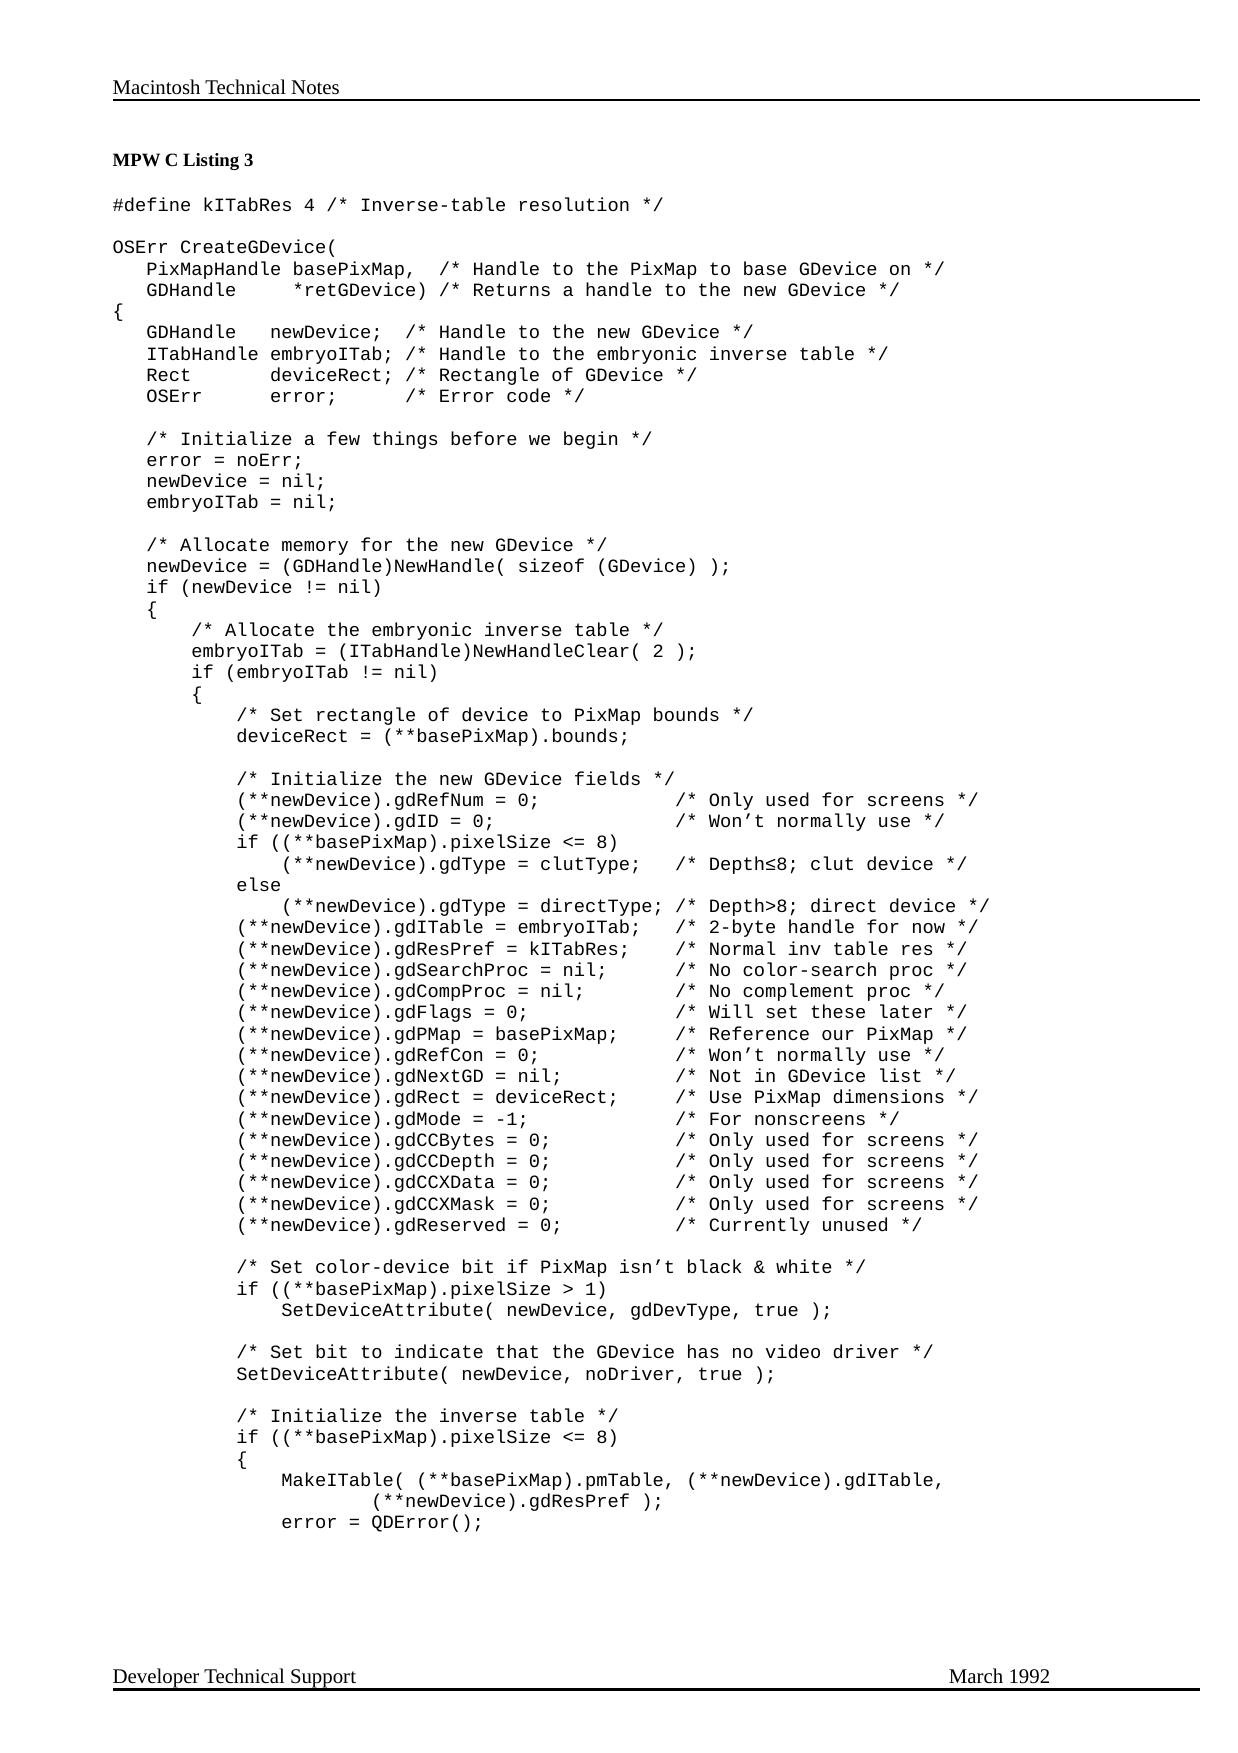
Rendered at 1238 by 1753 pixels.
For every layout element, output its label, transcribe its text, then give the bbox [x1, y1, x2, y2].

text (**newDevice).gdResPref = kITabRes; /* Normal inv table res */ [112, 939, 1200, 961]
text (**newDevice).gdRefCon = 0; /* Won’t normally use */ [112, 1046, 1200, 1067]
text /* Initialize the new GDevice fields */ [112, 769, 1200, 791]
text (**newDevice).gdResPref ); [112, 1492, 1200, 1513]
text /* Set color-device bit if PixMap isn’t black & white */ [112, 1258, 1200, 1279]
text (**newDevice).gdCCXData = 0; /* Only used for screens */ [112, 1173, 1200, 1194]
text if ((**basePixMap).pixelSize > 1) [112, 1279, 1200, 1301]
text newDevice = (GDHandle)NewHandle( sizeof (GDevice) ); [112, 557, 1200, 578]
text SetDeviceAttribute( newDevice, gdDevType, true ); [112, 1301, 1200, 1322]
text (**newDevice).gdCompProc = nil; /* No complement proc */ [112, 982, 1200, 1003]
text PixMapHandle basePixMap, /* Handle to the PixMap to base GDevice on */ [112, 259, 1200, 281]
text { [112, 599, 1200, 621]
text GDHandle *retGDevice) /* Returns a handle to the new GDevice */ [112, 281, 1200, 302]
text if ((**basePixMap).pixelSize <= 8) [112, 1428, 1200, 1449]
text (**newDevice).gdCCBytes = 0; /* Only used for screens */ [112, 1131, 1200, 1152]
text MPW C Listing 3 [112, 149, 1200, 171]
text (**newDevice).gdCCDepth = 0; /* Only used for screens */ [112, 1152, 1200, 1173]
text embryoITab = nil; [112, 493, 1200, 514]
text OSErr error; /* Error code */ [112, 387, 1200, 408]
text (**newDevice).gdPMap = basePixMap; /* Reference our PixMap */ [112, 1024, 1200, 1046]
text (**newDevice).gdNextGD = nil; /* Not in GDevice list */ [112, 1067, 1200, 1088]
text MakeITable( (**basePixMap).pmTable, (**newDevice).gdITable, [112, 1471, 1200, 1492]
text ITabHandle embryoITab; /* Handle to the embryonic inverse table */ [112, 344, 1200, 366]
text Rect deviceRect; /* Rectangle of GDevice */ [112, 366, 1200, 387]
text /* Set rectangle of device to PixMap bounds */ [112, 706, 1200, 727]
text /* Set bit to indicate that the GDevice has no video driver */ [112, 1343, 1200, 1364]
text GDHandle newDevice; /* Handle to the new GDevice */ [112, 323, 1200, 344]
text /* Initialize a few things before we begin */ [112, 429, 1200, 451]
text (**newDevice).gdRefNum = 0; /* Only used for screens */ [112, 791, 1200, 812]
text newDevice = nil; [112, 472, 1200, 493]
text (**newDevice).gdReserved = 0; /* Currently unused */ [112, 1216, 1200, 1237]
text (**newDevice).gdRect = deviceRect; /* Use PixMap dimensions */ [112, 1088, 1200, 1109]
text if ((**basePixMap).pixelSize <= 8) [112, 833, 1200, 854]
text error = noErr; [112, 451, 1200, 472]
text { [112, 684, 1200, 706]
text (**newDevice).gdFlags = 0; /* Will set these later */ [112, 1003, 1200, 1024]
text /* Allocate memory for the new GDevice */ [112, 536, 1200, 557]
text /* Allocate the embryonic inverse table */ [112, 621, 1200, 642]
text deviceRect = (**basePixMap).bounds; [112, 727, 1200, 748]
text if (newDevice != nil) [112, 578, 1200, 599]
text if (embryoITab != nil) [112, 663, 1200, 684]
text embryoITab = (ITabHandle)NewHandleClear( 2 ); [112, 642, 1200, 663]
text (**newDevice).gdSearchProc = nil; /* No color-search proc */ [112, 961, 1200, 982]
text #define kITabRes 4 /* Inverse-table resolution */ [112, 196, 1200, 217]
text (**newDevice).gdID = 0; /* Won’t normally use */ [112, 812, 1200, 833]
text /* Initialize the inverse table */ [112, 1407, 1200, 1428]
text (**newDevice).gdType = directType; /* Depth>8; direct device */ [112, 897, 1200, 918]
text { [112, 1449, 1200, 1471]
text (**newDevice).gdMode = -1; /* For nonscreens */ [112, 1109, 1200, 1131]
text (**newDevice).gdType = clutType; /* Depth≤8; clut device */ [112, 854, 1200, 876]
text (**newDevice).gdCCXMask = 0; /* Only used for screens */ [112, 1194, 1200, 1216]
text (**newDevice).gdITable = embryoITab; /* 2-byte handle for now */ [112, 918, 1200, 939]
text { [112, 302, 1200, 323]
text error = QDError(); [112, 1513, 1200, 1534]
text else [112, 876, 1200, 897]
text SetDeviceAttribute( newDevice, noDriver, true ); [112, 1364, 1200, 1386]
text OSErr CreateGDevice( [112, 238, 1200, 259]
